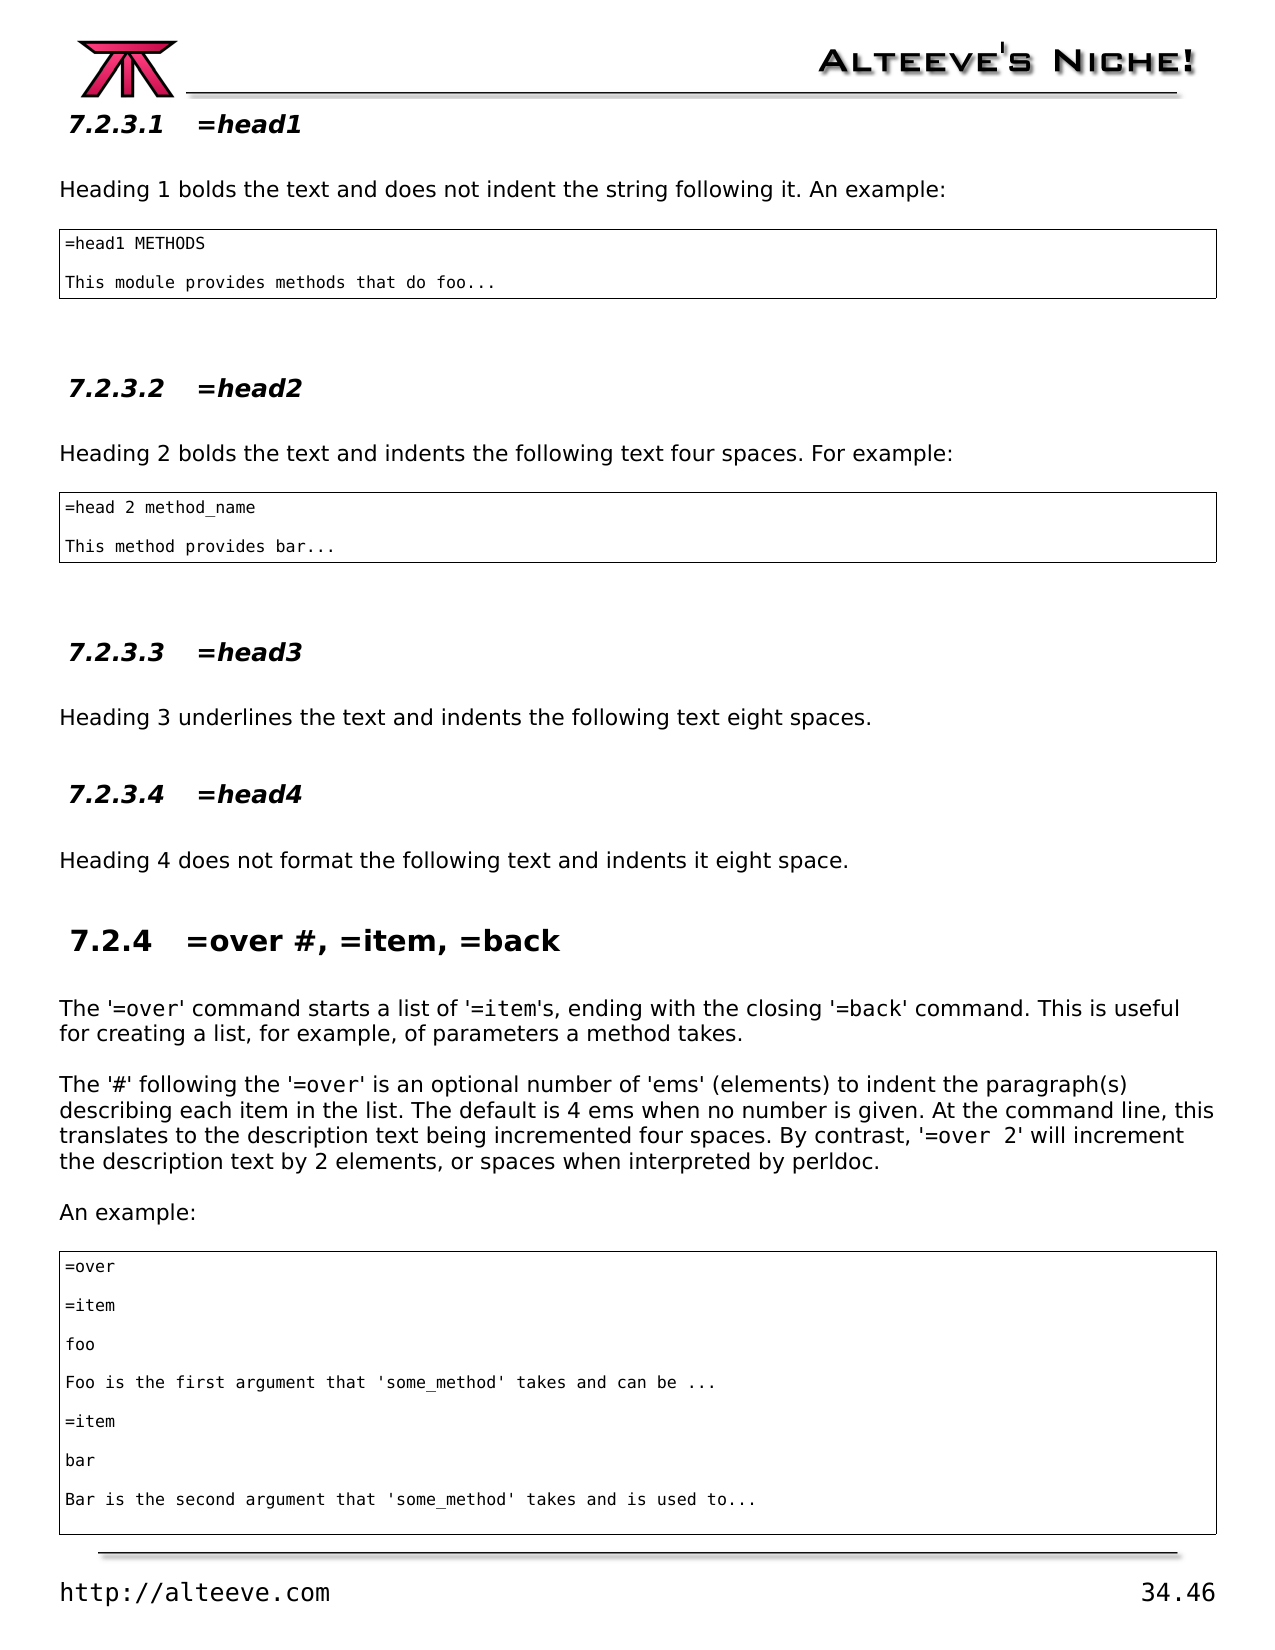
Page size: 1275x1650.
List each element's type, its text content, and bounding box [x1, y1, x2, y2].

subtitle =head2 [59, 374, 1216, 403]
table_header =over =item foo Foo is the first argument that 'some_method' takes and can be ... =item bar Bar is the second argument that 'some_method' takes and is used to... [60, 1252, 1216, 1534]
table_header =head 2 method_name This method provides bar... [60, 493, 1216, 562]
text Heading 2 bolds the text and indents the following text four spaces. For example: [59, 441, 1216, 467]
table_header =head1 METHODS This module provides methods that do foo... [60, 230, 1216, 298]
subtitle =head1 [59, 111, 1216, 139]
text The '#' following the '=over' is an optional number of 'ems' (elements) to indent the paragraph(s) describing each item in the list. The default is 4 ems when no number is given. At the command line, this translates to the description text being incremented four spaces. By contrast, '=over 2' will increment the description text by 2 elements, or spaces when interpreted by perldoc. [59, 1072, 1216, 1174]
subtitle =head3 [59, 638, 1216, 667]
text An example: [59, 1200, 1216, 1226]
subtitle =head4 [59, 781, 1216, 810]
picture [76, 1545, 1199, 1589]
picture [76, 39, 1199, 99]
subtitle =over #, =item, =back [59, 924, 1216, 958]
text Heading 1 bolds the text and does not indent the string following it. An example: [59, 177, 1216, 203]
text The '=over' command starts a list of '=item's, ending with the closing '=back' command. This is useful for creating a list, for example, of parameters a method takes. [59, 996, 1216, 1047]
text Heading 3 underlines the text and indents the following text eight spaces. [59, 705, 1216, 730]
text Heading 4 does not format the following text and indents it eight space. [59, 848, 1216, 873]
